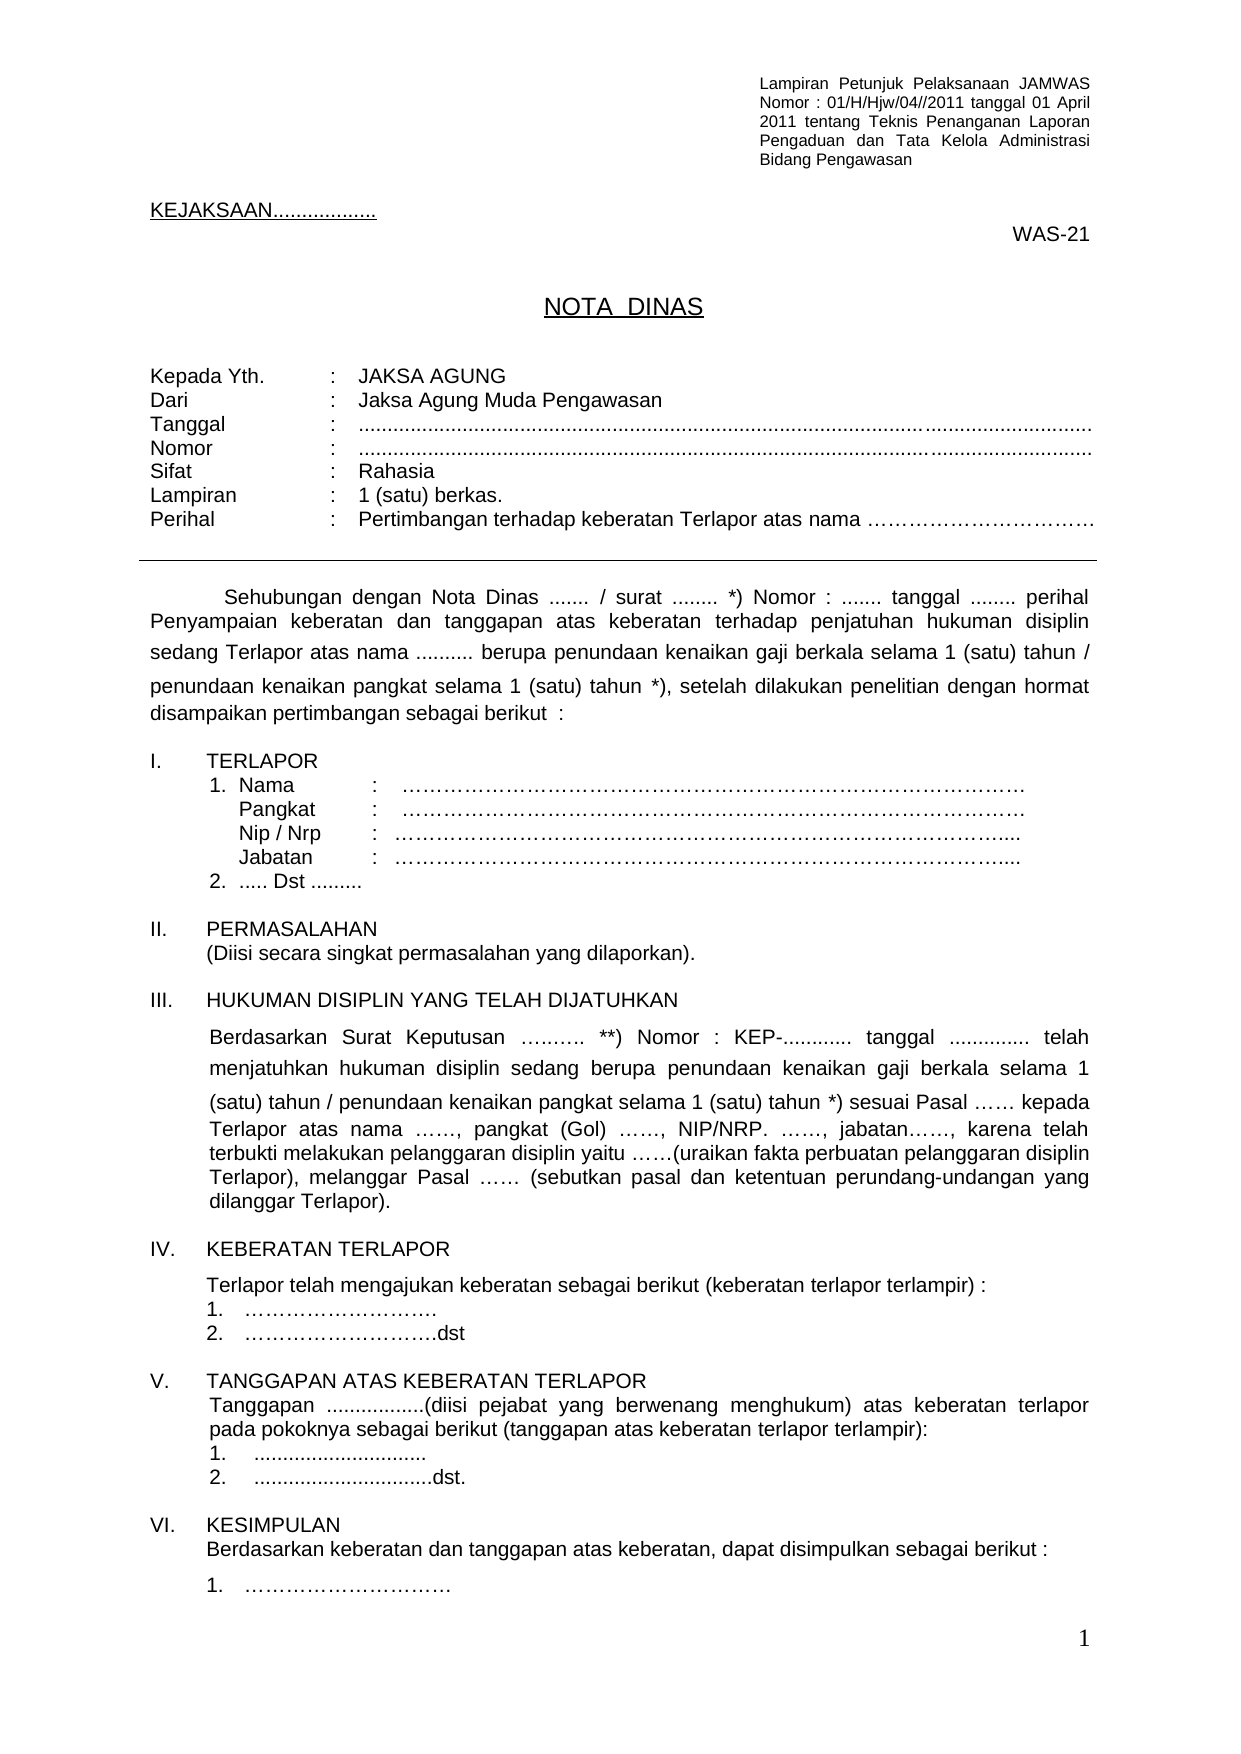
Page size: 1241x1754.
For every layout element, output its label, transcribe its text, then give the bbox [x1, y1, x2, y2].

table_cell Lampiran [139, 483, 319, 507]
table_cell ............................................................................................................................... [347, 435, 1097, 459]
list ...............................dst. [209, 1465, 1090, 1489]
text Berdasarkan keberatan dan tanggapan atas keberatan, dapat disimpulkan sebagai berikut : [206, 1537, 1090, 1561]
table_cell : [319, 388, 347, 411]
text (Diisi secara singkat permasalahan yang dilaporkan). [206, 940, 1090, 964]
table_header NOTA DINAS [139, 292, 1097, 363]
table_cell ............................................................................................................................... [347, 411, 1097, 435]
table_cell : [319, 435, 347, 459]
table_cell Perihal [139, 507, 319, 560]
list KESIMPULAN [150, 1513, 1090, 1537]
list ………………………. [206, 1297, 1090, 1321]
list KEBERATAN TERLAPOR [150, 1237, 1090, 1261]
table_cell 1 (satu) berkas. [347, 483, 1097, 507]
table_cell Rahasia [347, 459, 1097, 483]
table_cell Tanggal [139, 411, 319, 435]
text Berdasarkan Surat Keputusan …..….. **) Nomor : KEP-............ tanggal .............. telah menjatuhkan hukuman disiplin sedang berupa penundaan kenaikan gaji berkala selama 1 (satu) tahun / penundaan kenaikan pangkat selama 1 (satu) tahun *) sesuai Pasal …… kepada Terlapor atas nama ……, pangkat (Gol) ……, NIP/NRP. ……, jabatan……, karena telah terbukti melakukan pelanggaran disiplin yaitu ……(uraikan fakta perbuatan pelanggaran disiplin Terlapor), melanggar Pasal …… (sebutkan pasal dan ketentuan perundang-undangan yang dilanggar Terlapor). [209, 1025, 1090, 1213]
table_cell : [319, 507, 347, 560]
table_cell Jaksa Agung Muda Pengawasan [347, 388, 1097, 411]
table_cell : [319, 364, 347, 387]
table_cell Dari [139, 388, 319, 411]
list ..... Dst ......... [209, 868, 1090, 892]
table_cell Nomor [139, 435, 319, 459]
text Tanggapan .................(diisi pejabat yang berwenang menghukum) atas keberatan terlapor pada pokoknya sebagai berikut (tanggapan atas keberatan terlapor terlampir): [209, 1393, 1090, 1441]
table_cell : [319, 411, 347, 435]
text WAS-21 [150, 222, 1090, 246]
table_cell : [319, 483, 347, 507]
table_cell JAKSA AGUNG [347, 364, 1097, 387]
list ……………………….dst [206, 1321, 1090, 1345]
text 1. ………………………… [206, 1573, 1090, 1597]
table_cell Sifat [139, 459, 319, 483]
list Nama : ……………………………………………………………………………… [209, 773, 1090, 797]
text Jabatan : …………………………………………………………………………….... [206, 844, 1090, 868]
table_cell Pertimbangan terhadap keberatan Terlapor atas nama …………………………… [347, 507, 1097, 560]
text Sehubungan dengan Nota Dinas ....... / surat ........ *) Nomor : ....... tanggal ........ perihal Penyampaian keberatan dan tanggapan atas keberatan terhadap penjatuhan hukuman disiplin sedang Terlapor atas nama .......... berupa penundaan kenaikan gaji berkala selama 1 (satu) tahun / penundaan kenaikan pangkat selama 1 (satu) tahun *), setelah dilakukan penelitian dengan hormat disampaikan pertimbangan sebagai berikut : [150, 585, 1090, 725]
list TERLAPOR [150, 749, 1090, 773]
list .............................. [209, 1441, 1090, 1465]
text Pangkat : ……………………………………………………………………………… [206, 797, 1090, 821]
list PERMASALAHAN [150, 916, 1090, 940]
text Nip / Nrp : …………………………………………………………………………….... [206, 821, 1090, 844]
list TANGGAPAN ATAS KEBERATAN TERLAPOR [150, 1369, 1090, 1393]
table_cell Kepada Yth. [139, 364, 319, 387]
text KEJAKSAAN.................. [150, 198, 1090, 222]
table_cell : [319, 459, 347, 483]
text Terlapor telah mengajukan keberatan sebagai berikut (keberatan terlapor terlampir) : [206, 1273, 1090, 1297]
list HUKUMAN DISIPLIN YANG TELAH DIJATUHKAN [150, 988, 1090, 1012]
